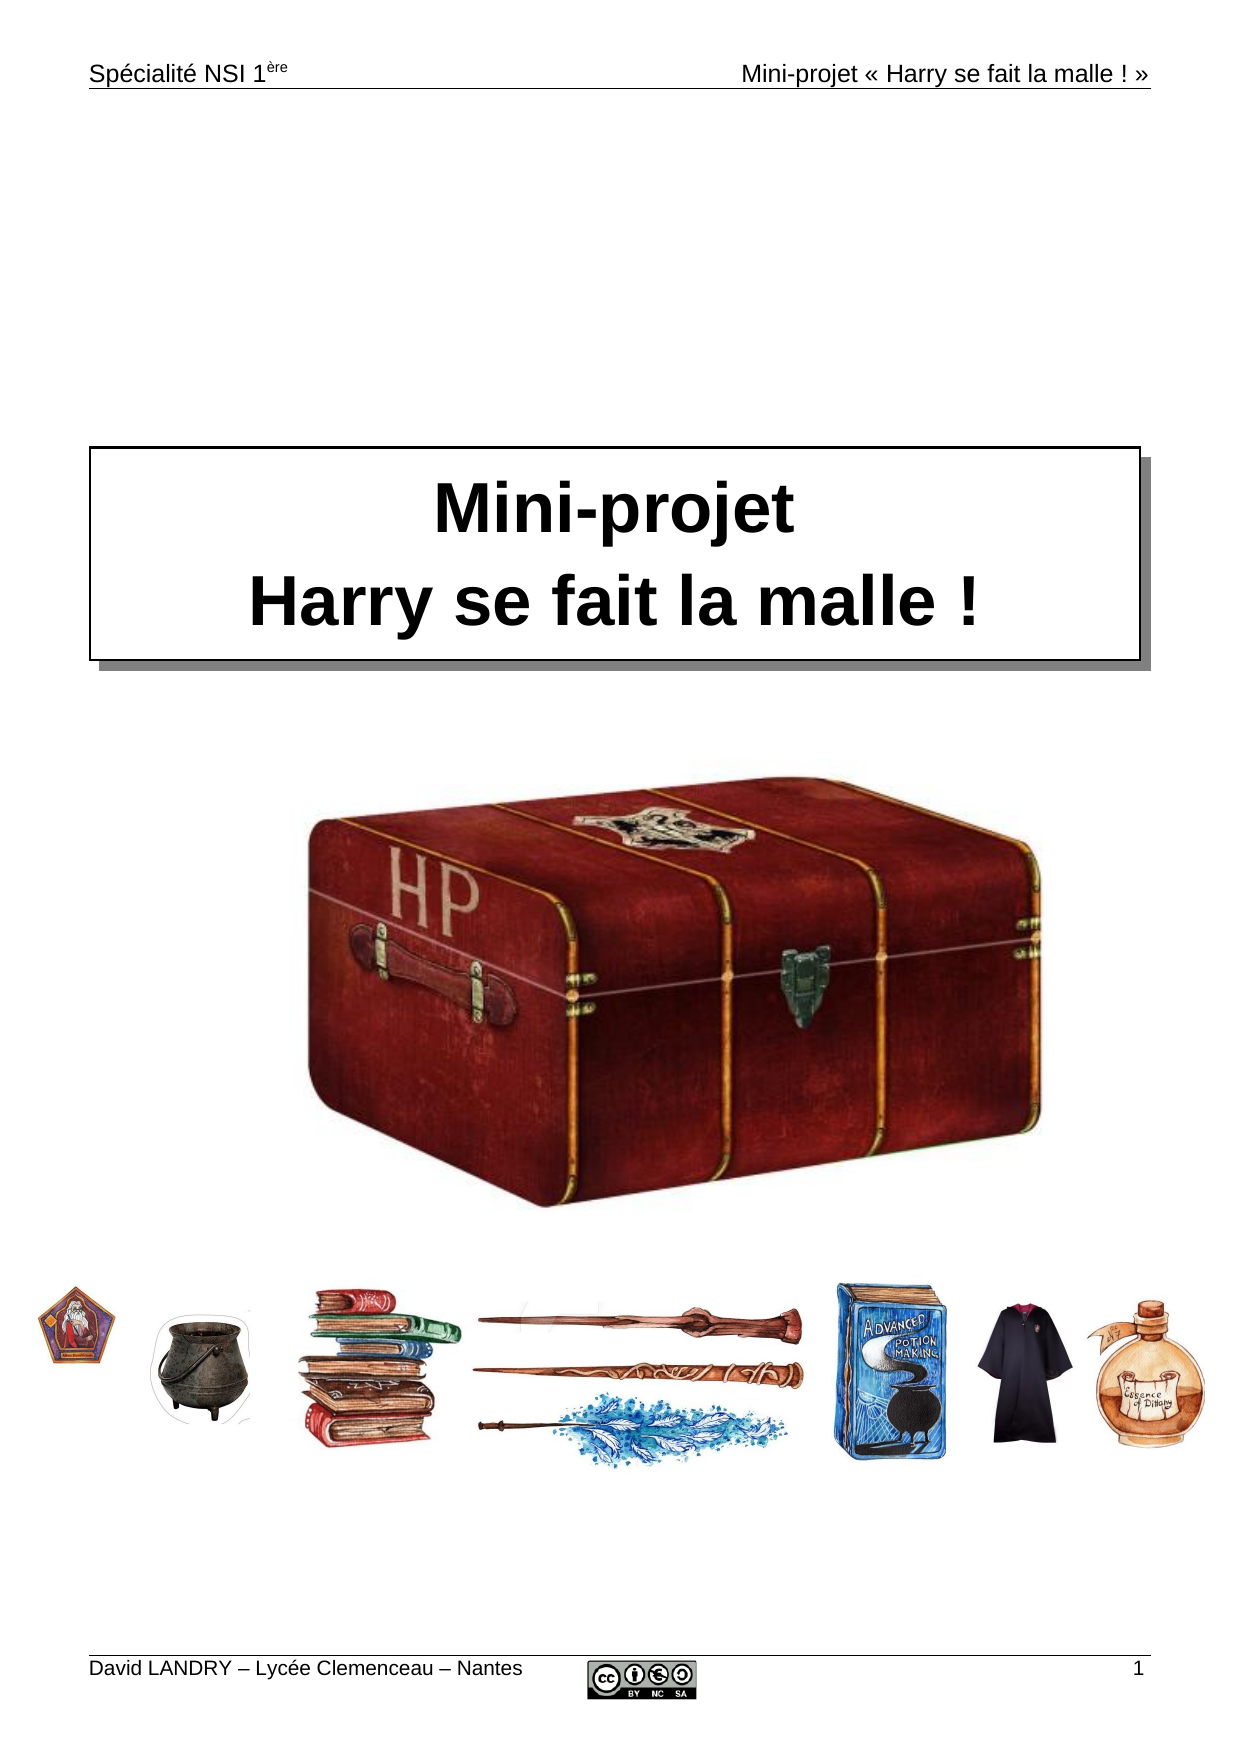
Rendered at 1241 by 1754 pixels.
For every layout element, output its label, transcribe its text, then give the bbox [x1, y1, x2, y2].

text Mini-projet [91, 449, 1139, 539]
picture [22, 1273, 1221, 1475]
text Harry se fait la malle ! [91, 539, 1139, 659]
picture [586, 1659, 697, 1700]
picture [216, 685, 1155, 1272]
